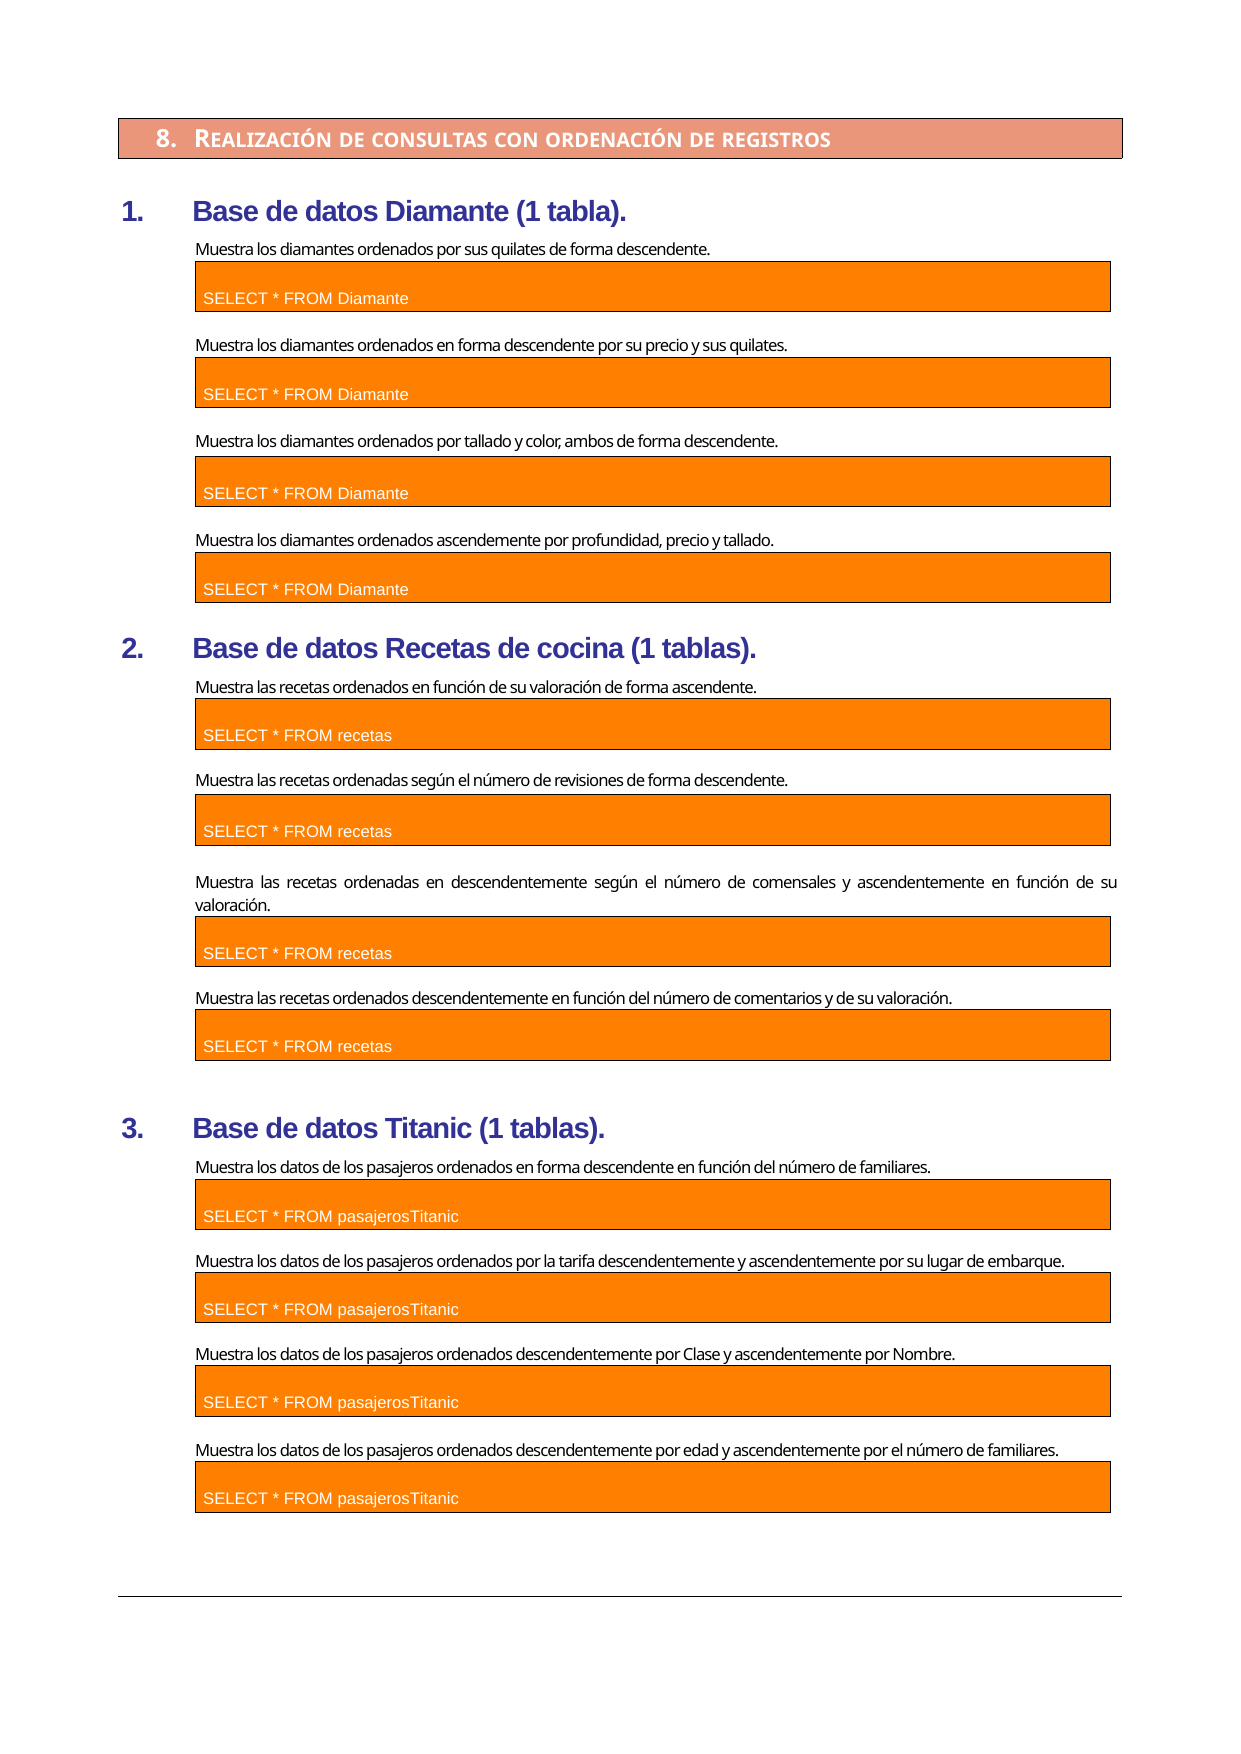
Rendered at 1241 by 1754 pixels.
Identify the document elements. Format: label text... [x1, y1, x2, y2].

text Muestra los diamantes ordenados ascendemente por profundidad, precio y tallado. [192, 529, 1122, 552]
text Muestra los diamantes ordenados por sus quilates de forma descendente. [192, 235, 1122, 261]
text 3. Base de datos Titanic (1 tablas). [118, 1109, 1122, 1148]
text Muestra los diamantes ordenados por tallado y color, ambos de forma descendente. [192, 430, 1122, 453]
text 1. Base de datos Diamante (1 tabla). [118, 191, 1122, 230]
text Muestra los datos de los pasajeros ordenados por la tarifa descendentemente y ascendentemente por su lugar de embarque. [192, 1249, 1122, 1272]
text Muestra los diamantes ordenados en forma descendente por su precio y sus quilates. [192, 334, 1122, 357]
text Muestra los datos de los pasajeros ordenados descendentemente por edad y ascendentemente por el número de familiares. [192, 1438, 1122, 1461]
text Muestra las recetas ordenadas según el número de revisiones de forma descendente. [192, 768, 1122, 794]
text Muestra las recetas ordenados en función de su valoración de forma ascendente. [192, 672, 1122, 698]
text 2. Base de datos Recetas de cocina (1 tablas). [118, 628, 1122, 667]
text Muestra los datos de los pasajeros ordenados descendentemente por Clase y ascendentemente por Nombre. [192, 1342, 1122, 1365]
text Muestra las recetas ordenados descendentemente en función del número de comentarios y de su valoración. [192, 986, 1122, 1009]
text Muestra los datos de los pasajeros ordenados en forma descendente en función del número de familiares. [192, 1153, 1122, 1179]
text Muestra las recetas ordenadas en descendentemente según el número de comensales y ascendentemente en función de su valoración. [192, 868, 1122, 916]
